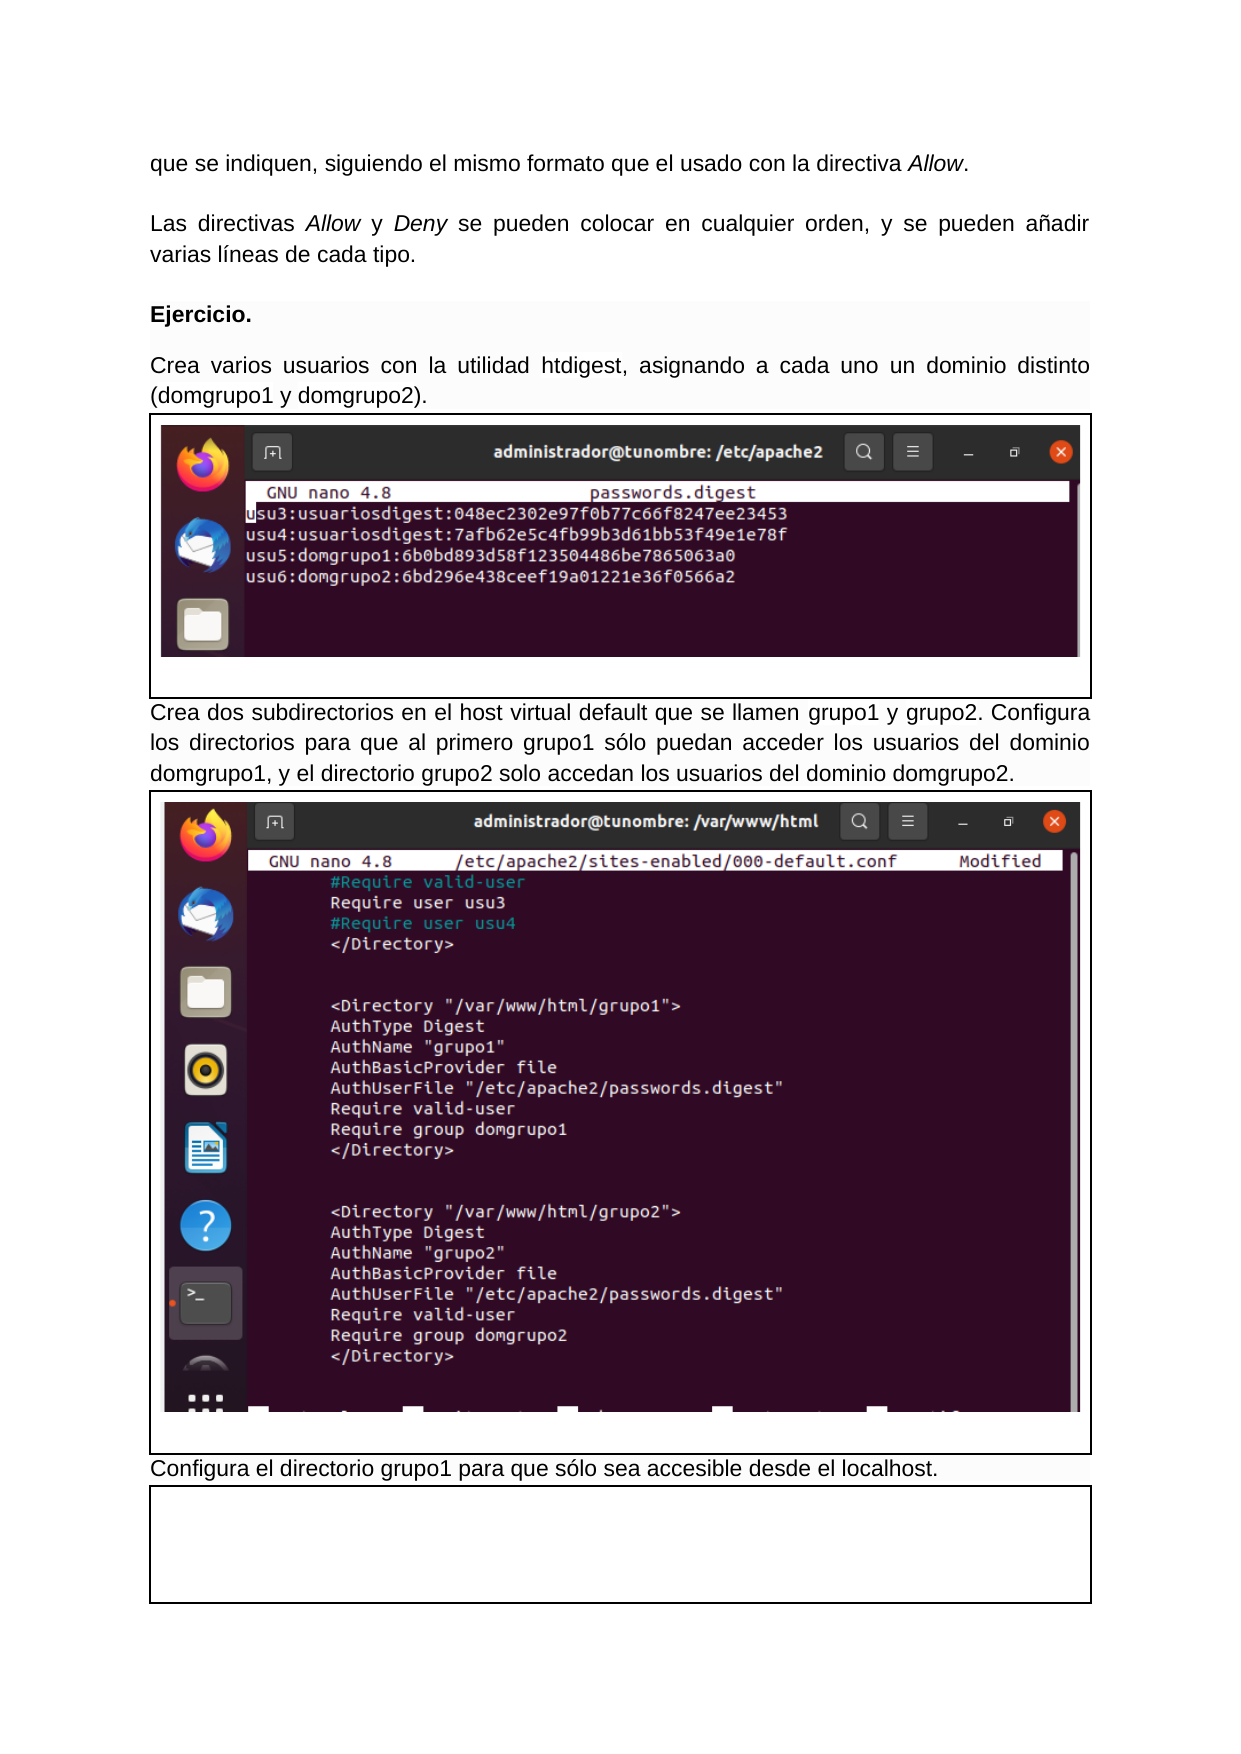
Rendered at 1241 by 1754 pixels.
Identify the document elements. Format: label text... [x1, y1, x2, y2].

table_header [151, 1487, 1090, 1602]
text Crea varios usuarios con la utilidad htdigest, asignando a cada uno un dominio distinto (domgrupo1 y domgrupo2). [150, 352, 1090, 409]
table_header [151, 415, 1090, 697]
text Las directivas Allow y Deny se pueden colocar en cualquier orden, y se pueden añadir varias líneas de cada tipo. [150, 210, 1090, 267]
text que se indiquen, siguiendo el mismo formato que el usado con la directiva Allow. [150, 150, 1090, 176]
picture [160, 425, 1080, 657]
text Ejercicio. [150, 301, 1090, 327]
table_header [151, 792, 1090, 1452]
picture [160, 802, 1080, 1412]
text Crea dos subdirectorios en el host virtual default que se llamen grupo1 y grupo2. Configura los directorios para que al primero grupo1 sólo puedan acceder los usuarios del dominio domgrupo1, y el directorio grupo2 solo accedan los usuarios del dominio domgrupo2. [150, 699, 1090, 786]
text Configura el directorio grupo1 para que sólo sea accesible desde el localhost. [150, 1455, 1090, 1481]
